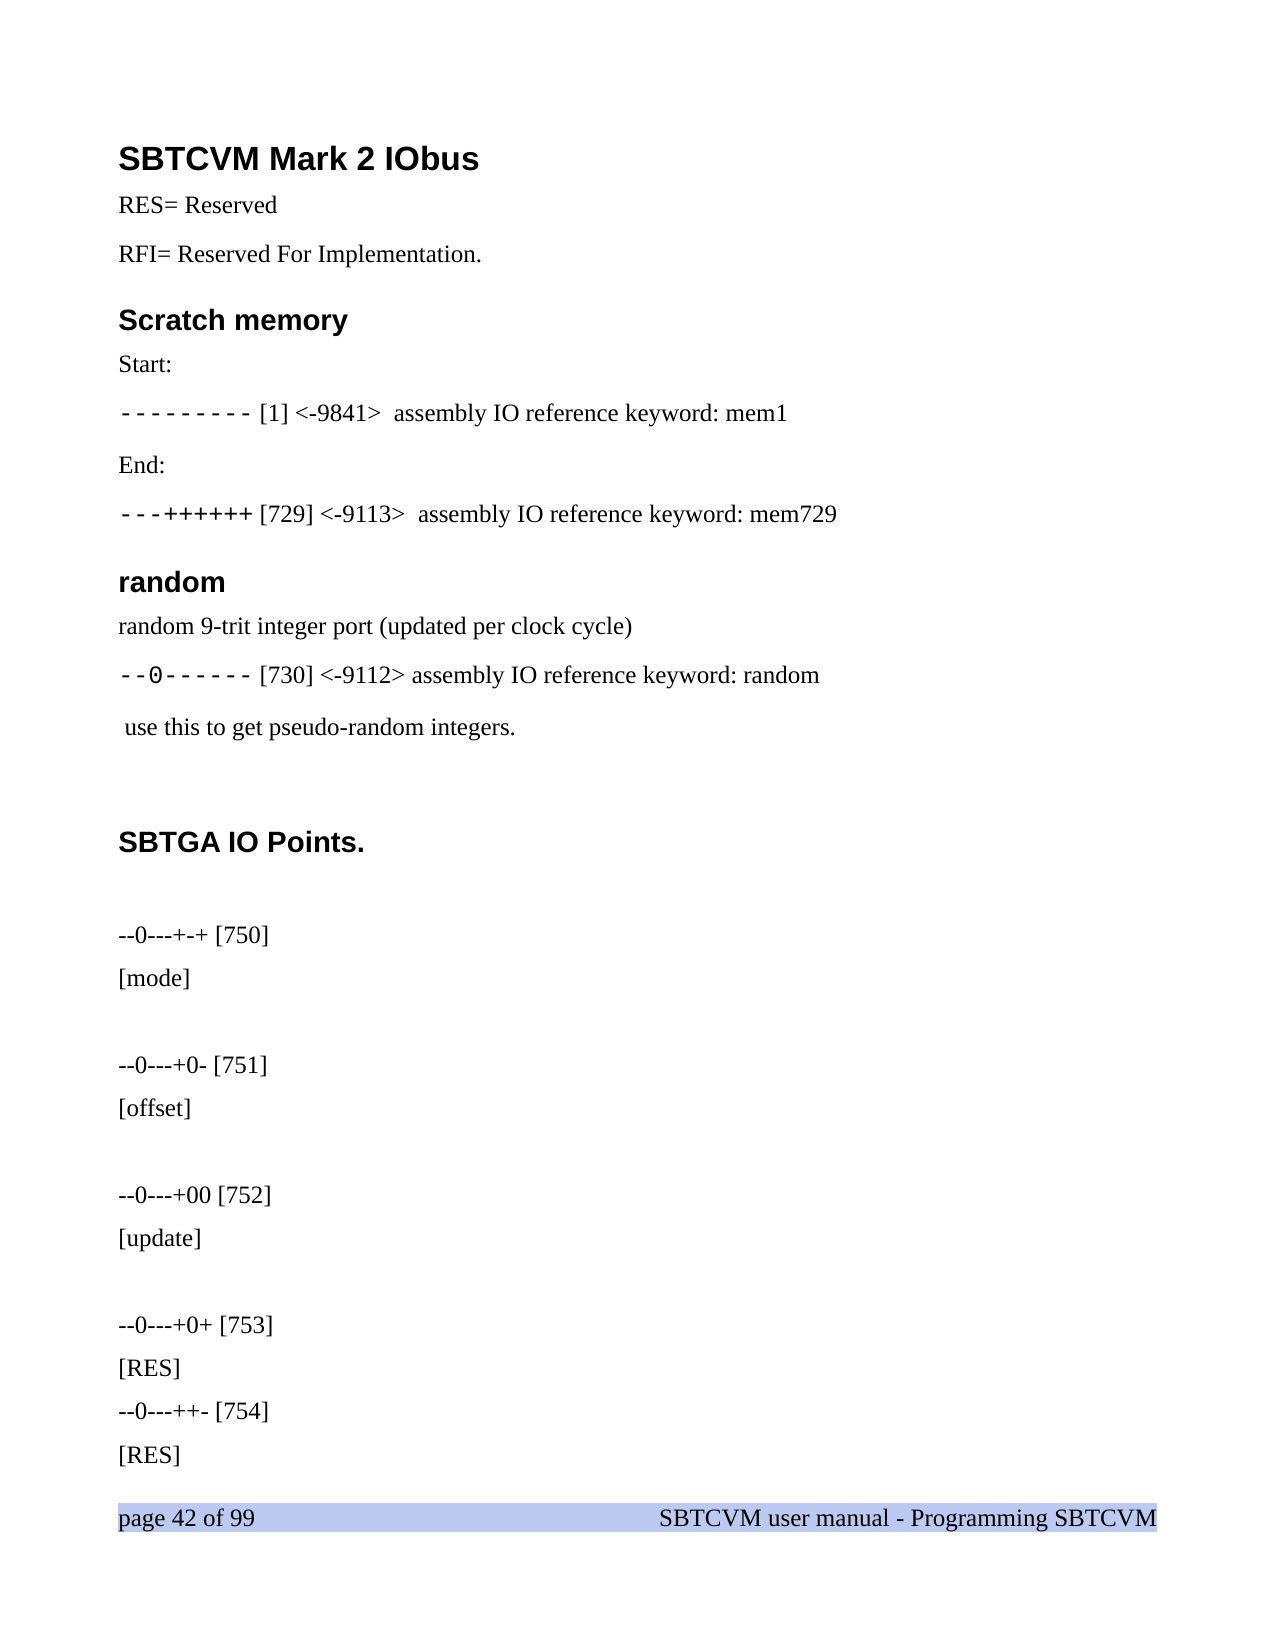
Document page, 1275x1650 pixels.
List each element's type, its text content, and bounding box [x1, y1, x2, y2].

subtitle SBTCVM Mark 2 IObus [118, 139, 1157, 178]
text ---++++++ [729] <-9113> assembly IO reference keyword: mem729 [118, 499, 1157, 529]
text Start: [118, 349, 1157, 378]
text --0------ [730] <-9112> assembly IO reference keyword: random [118, 660, 1157, 691]
text [mode] [118, 963, 1157, 992]
text --0---++- [754] [118, 1396, 1157, 1425]
text [RES] [118, 1353, 1157, 1382]
text --0---+0- [751] [118, 1050, 1157, 1078]
text [update] [118, 1223, 1157, 1252]
text use this to get pseudo-random integers. [118, 712, 1157, 741]
text [offset] [118, 1093, 1157, 1122]
subtitle Scratch memory [118, 303, 1157, 337]
text random 9-trit integer port (updated per clock cycle) [118, 611, 1157, 640]
text RFI= Reserved For Implementation. [118, 239, 1157, 268]
subtitle SBTGA IO Points. [118, 824, 1157, 858]
subtitle random [118, 565, 1157, 599]
text --0---+-+ [750] [118, 920, 1157, 948]
text --0---+00 [752] [118, 1180, 1157, 1208]
text RES= Reserved [118, 190, 1157, 219]
text [RES] [118, 1440, 1157, 1468]
text --------- [1] <-9841> assembly IO reference keyword: mem1 [118, 398, 1157, 429]
text --0---+0+ [753] [118, 1310, 1157, 1338]
text End: [118, 450, 1157, 478]
